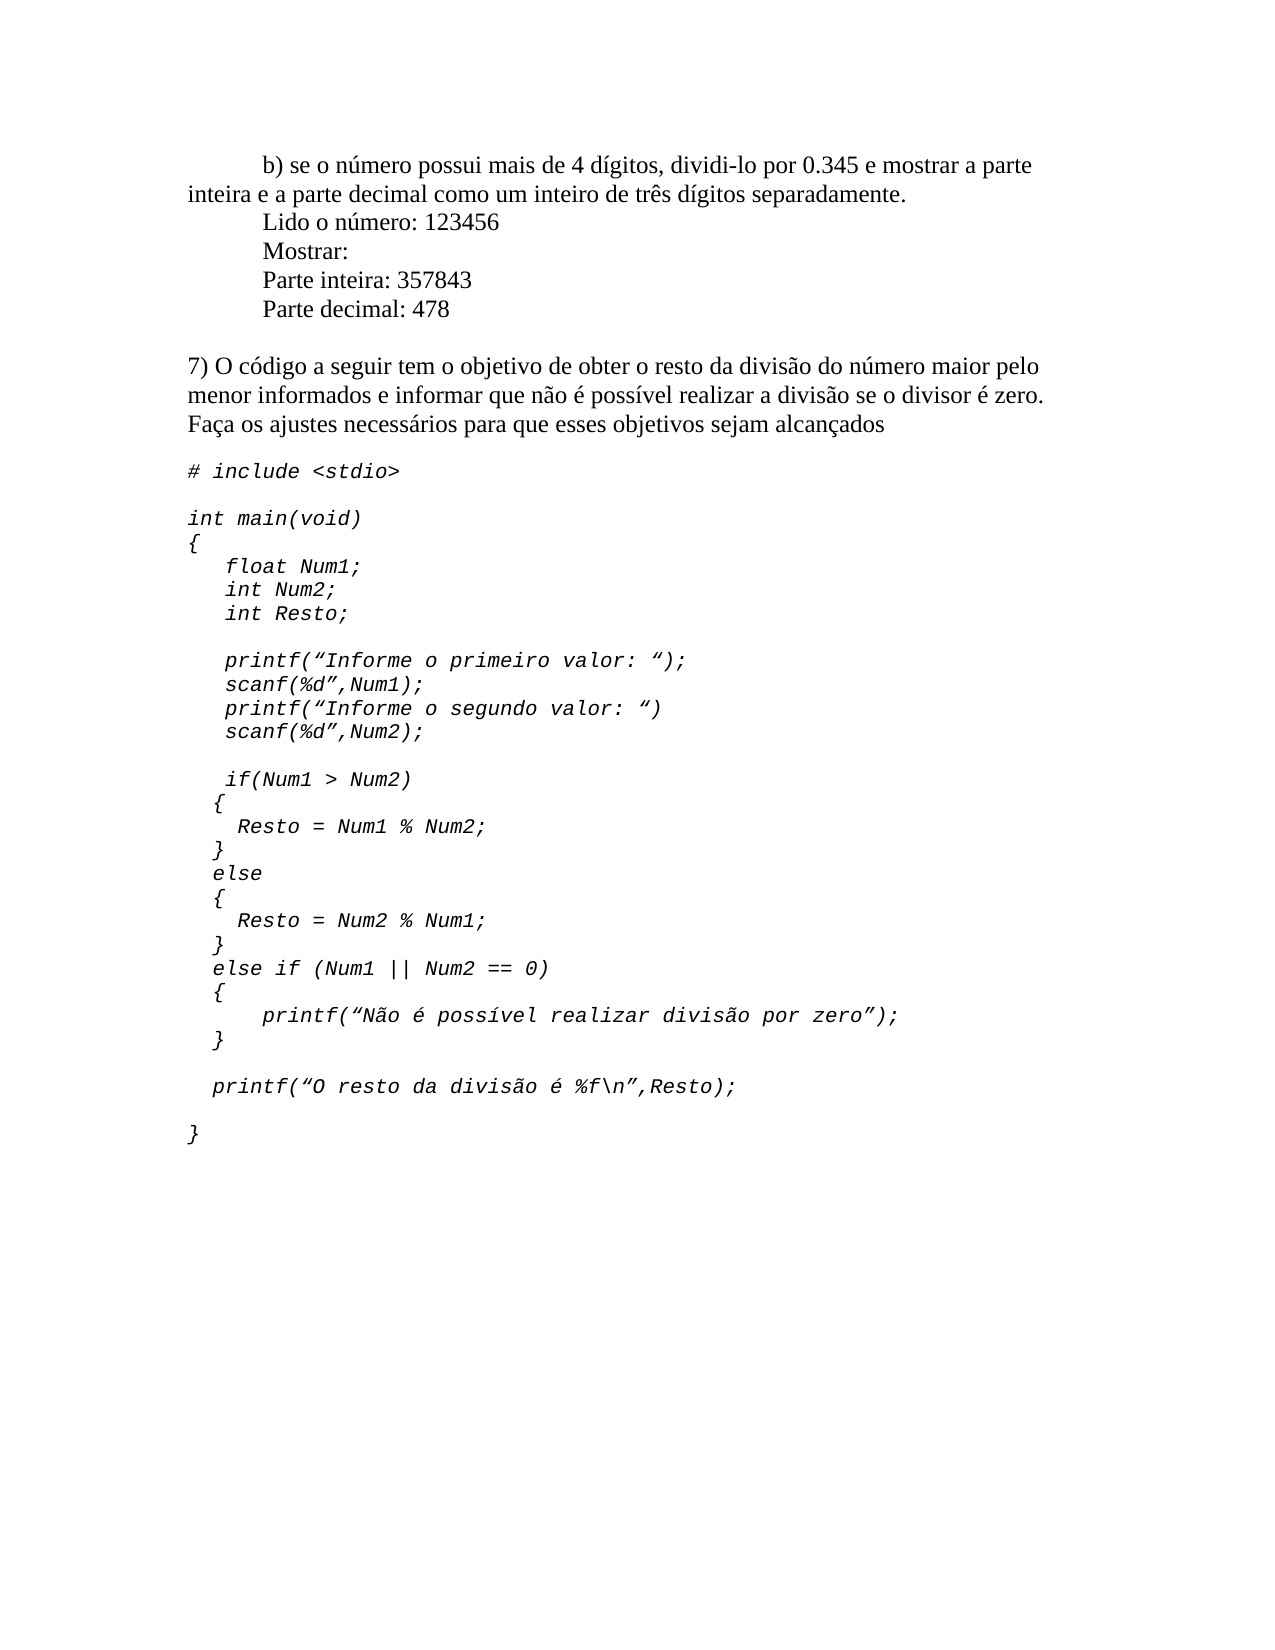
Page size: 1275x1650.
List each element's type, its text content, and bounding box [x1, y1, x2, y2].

text 7) O código a seguir tem o objetivo de obter o resto da divisão do número maior pelo menor informados e informar que não é possível realizar a divisão se o divisor é zero. Faça os ajustes necessários para que esses objetivos sejam alcançados [187, 351, 1087, 437]
text Lido o número: 123456 [187, 207, 1087, 236]
text Parte inteira: 357843 [187, 265, 1087, 294]
text { [187, 981, 1087, 1005]
text if(Num1 > Num2) [187, 768, 1087, 792]
text printf(“O resto da divisão é %f\n”,Resto); [187, 1076, 1087, 1099]
text { [187, 887, 1087, 910]
text { [187, 532, 1087, 556]
text printf(“Não é possível realizar divisão por zero”); [187, 1005, 1087, 1029]
text Parte decimal: 478 [187, 294, 1087, 322]
text else if (Num1 || Num2 == 0) [187, 958, 1087, 981]
text # include <stdio> [187, 461, 1087, 485]
text } [187, 1029, 1087, 1052]
text int Resto; [187, 603, 1087, 627]
text Resto = Num2 % Num1; [187, 910, 1087, 934]
text scanf(%d”,Num1); [187, 674, 1087, 698]
text { [187, 792, 1087, 816]
text } [187, 934, 1087, 958]
text float Num1; [187, 556, 1087, 579]
text } [187, 1123, 1087, 1147]
text else [187, 863, 1087, 887]
text } [187, 839, 1087, 863]
text printf(“Informe o segundo valor: “) [187, 698, 1087, 721]
text int main(void) [187, 508, 1087, 532]
text printf(“Informe o primeiro valor: “); [187, 650, 1087, 674]
text b) se o número possui mais de 4 dígitos, dividi-lo por 0.345 e mostrar a parte inteira e a parte decimal como um inteiro de três dígitos separadamente. [187, 150, 1087, 207]
text Mostrar: [187, 236, 1087, 265]
text scanf(%d”,Num2); [187, 721, 1087, 745]
text Resto = Num1 % Num2; [187, 816, 1087, 839]
text int Num2; [187, 579, 1087, 603]
